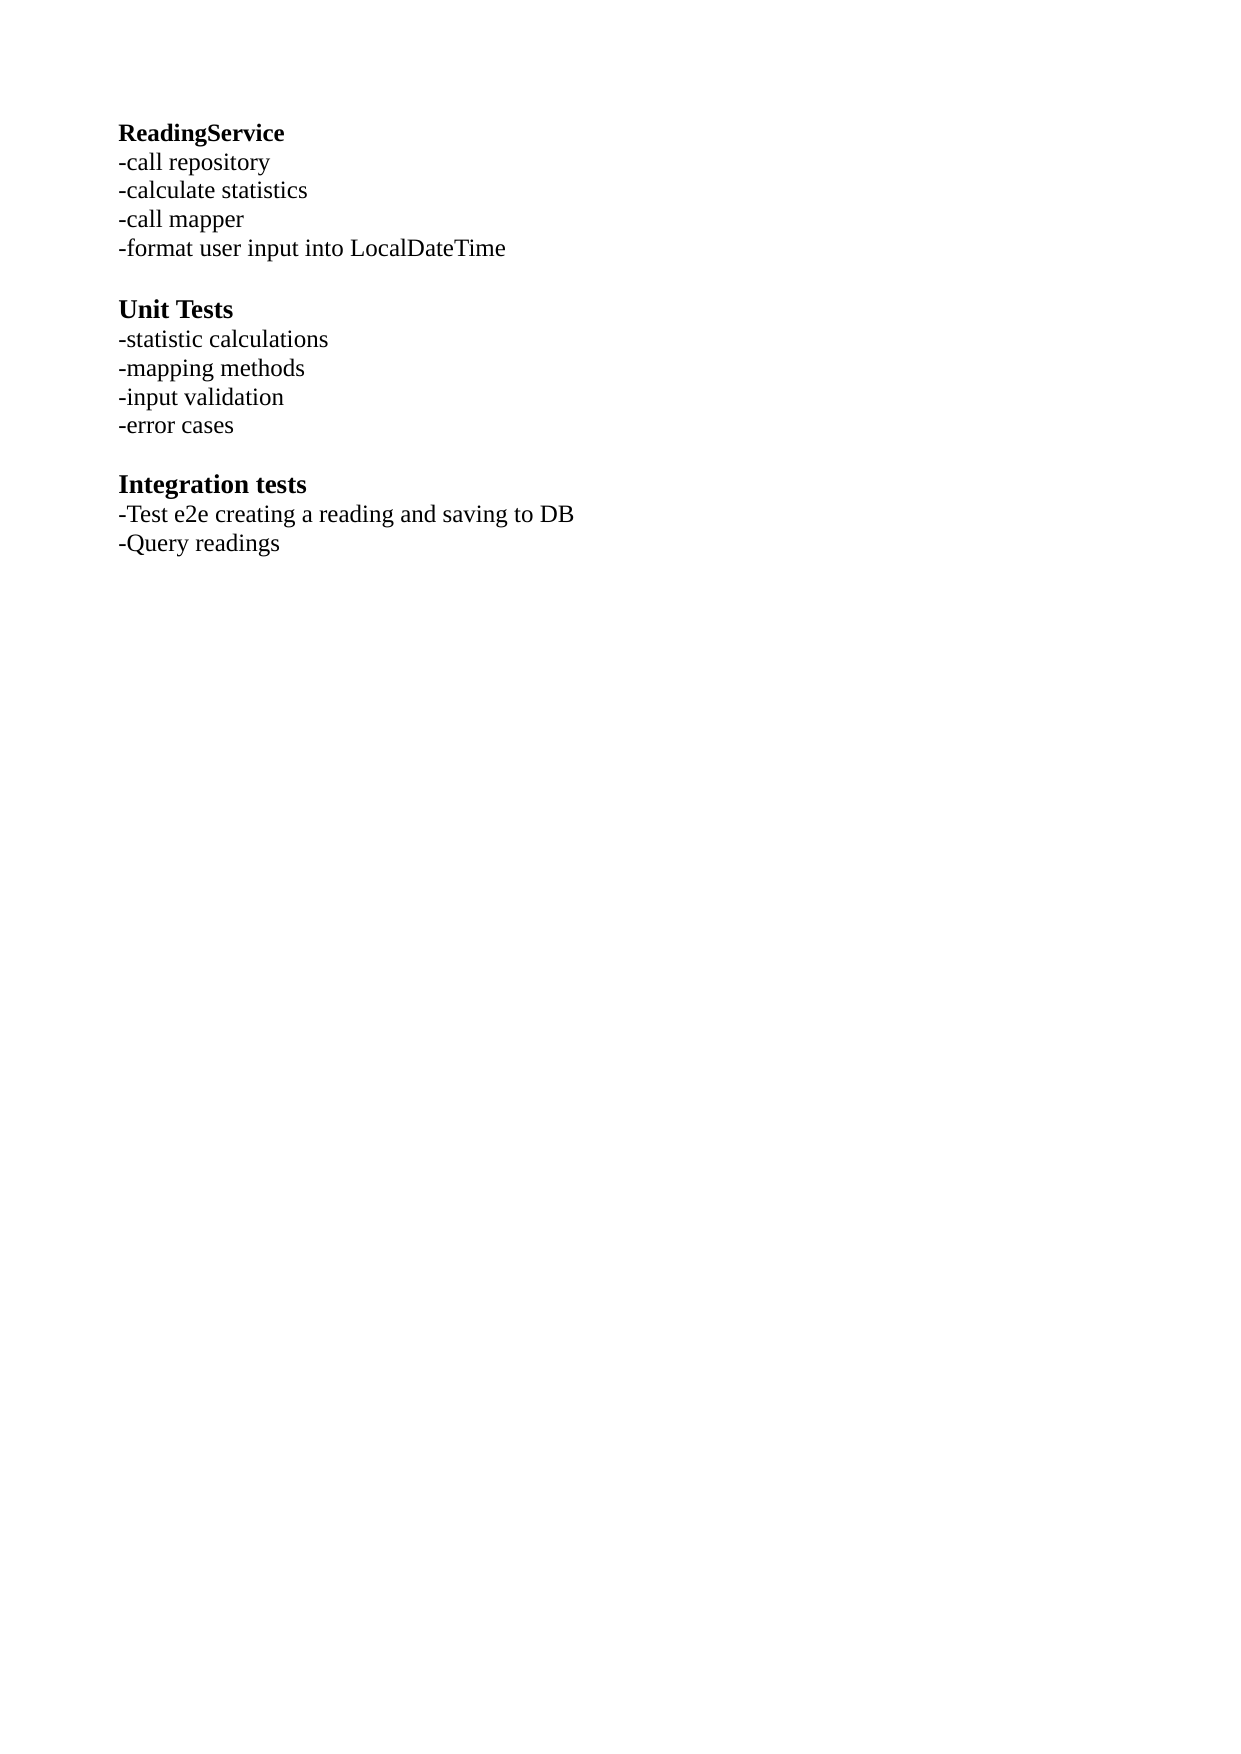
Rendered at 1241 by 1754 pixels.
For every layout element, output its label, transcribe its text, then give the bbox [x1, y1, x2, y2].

text -input validation [118, 382, 1122, 410]
text -format user input into LocalDateTime [118, 233, 1122, 262]
text -call mapper [118, 204, 1122, 233]
text -call repository [118, 147, 1122, 176]
text -mapping methods [118, 353, 1122, 382]
text -Test e2e creating a reading and saving to DB [118, 499, 1122, 528]
text ReadingService [118, 118, 1122, 147]
text Integration tests [118, 468, 1122, 499]
text -Query readings [118, 528, 1122, 557]
text -error cases [118, 410, 1122, 439]
text -calculate statistics [118, 176, 1122, 204]
text Unit Tests [118, 293, 1122, 324]
text -statistic calculations [118, 324, 1122, 353]
